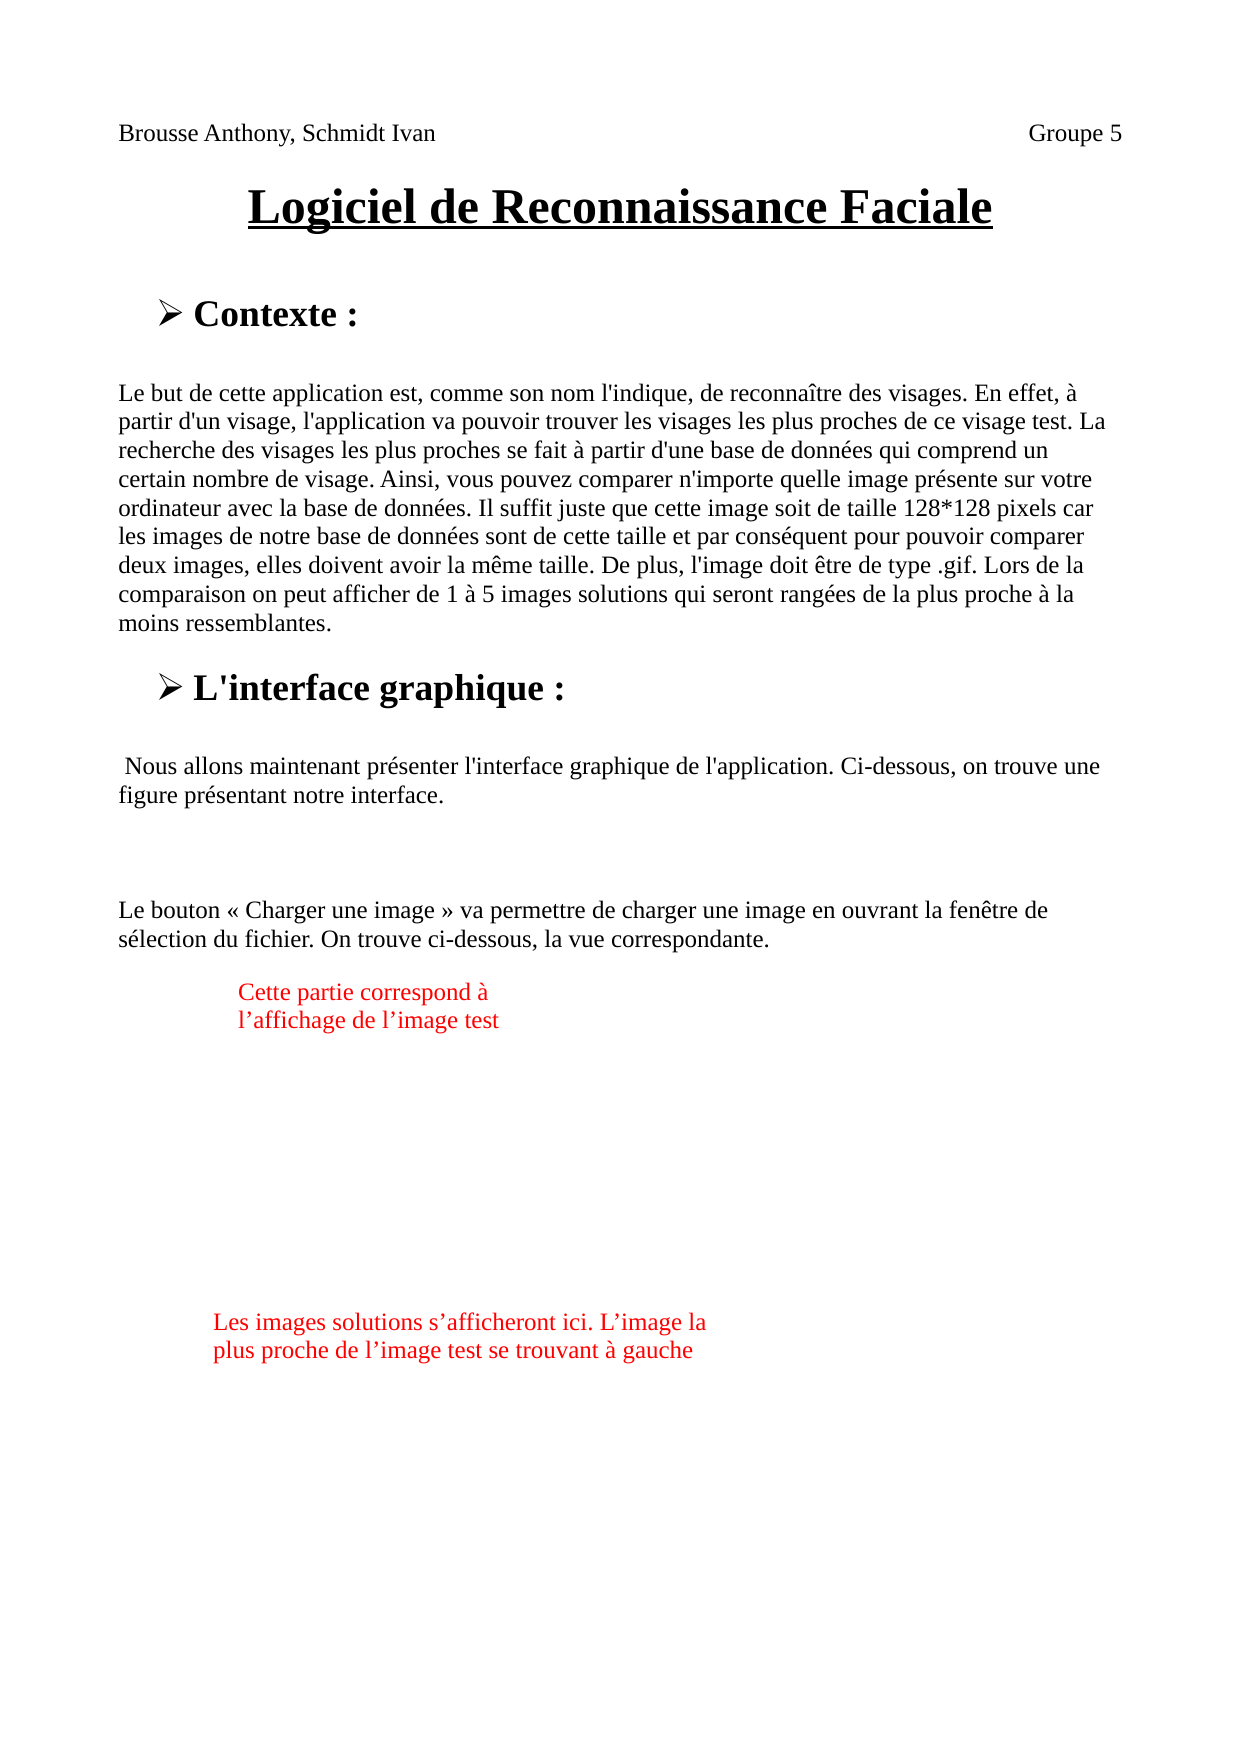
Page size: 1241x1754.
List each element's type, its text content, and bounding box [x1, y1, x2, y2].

text Le bouton « Charger une image » va permettre de charger une image en ouvrant la fenêtre de sélection du fichier. On trouve ci-dessous, la vue correspondante. [118, 895, 1122, 953]
text Le but de cette application est, comme son nom l'indique, de reconnaître des visages. En effet, à partir d'un visage, l'application va pouvoir trouver les visages les plus proches de ce visage test. La recherche des visages les plus proches se fait à partir d'une base de données qui comprend un certain nombre de visage. Ainsi, vous pouvez comparer n'importe quelle image présente sur votre ordinateur avec la base de données. Il suffit juste que cette image soit de taille 128*128 pixels car les images de notre base de données sont de cette taille et par conséquent pour pouvoir comparer deux images, elles doivent avoir la même taille. De plus, l'image doit être de type .gif. Lors de la comparaison on peut afficher de 1 à 5 images solutions qui seront rangées de la plus proche à la moins ressemblantes. [118, 378, 1122, 636]
text Nous allons maintenant présenter l'interface graphique de l'application. Ci-dessous, on trouve une figure présentant notre interface. [118, 751, 1122, 809]
list Contexte : [156, 291, 1122, 334]
list L'interface graphique : [156, 665, 1122, 708]
text Logiciel de Reconnaissance Faciale [118, 176, 1122, 234]
